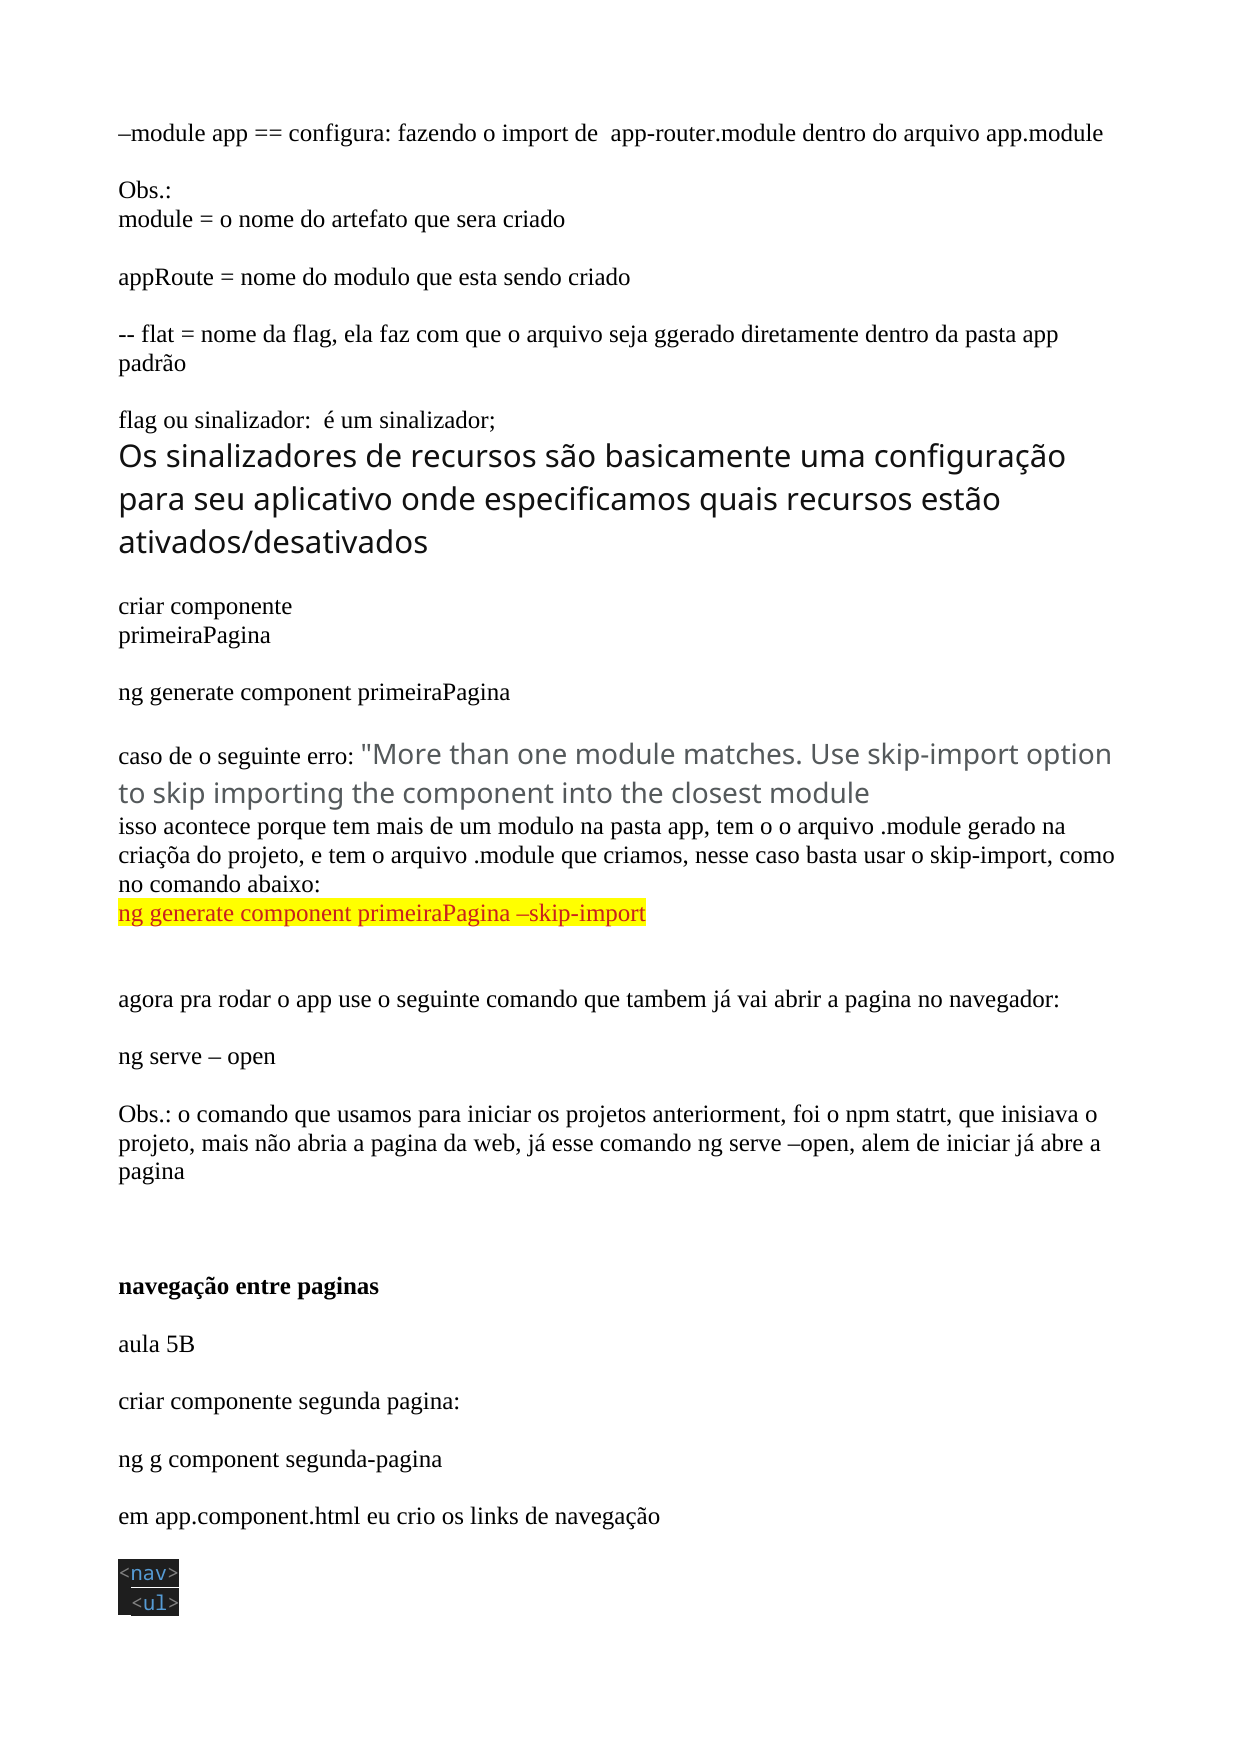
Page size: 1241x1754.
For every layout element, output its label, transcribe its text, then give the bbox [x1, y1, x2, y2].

text em app.component.html eu crio os links de navegação [118, 1501, 1122, 1530]
text criar componente segunda pagina: [118, 1386, 1122, 1415]
text Obs.: [118, 176, 1122, 204]
text <nav> [118, 1559, 1122, 1587]
text Os sinalizadores de recursos são basicamente uma configuração para seu aplicativo onde especificamos quais recursos estão ativados/desativados [118, 434, 1122, 562]
text ng generate component primeiraPagina –skip-import [118, 898, 1122, 926]
text -- flat = nome da flag, ela faz com que o arquivo seja ggerado diretamente dentro da pasta app padrão [118, 319, 1122, 377]
text <ul> [118, 1587, 1122, 1616]
text ng generate component primeiraPagina [118, 677, 1122, 706]
text ng serve – open [118, 1041, 1122, 1070]
text aula 5B [118, 1329, 1122, 1358]
text appRoute = nome do modulo que esta sendo criado [118, 262, 1122, 291]
text isso acontece porque tem mais de um modulo na pasta app, tem o o arquivo .module gerado na criaçõa do projeto, e tem o arquivo .module que criamos, nesse caso basta usar o skip-import, como no comando abaixo: [118, 811, 1122, 898]
text caso de o seguinte erro: "More than one module matches. Use skip-import option to skip importing the component into the closest module [118, 735, 1122, 811]
text –module app == configura: fazendo o import de app-router.module dentro do arquivo app.module [118, 118, 1122, 147]
text criar componente [118, 591, 1122, 620]
text module = o nome do artefato que sera criado [118, 204, 1122, 233]
text Obs.: o comando que usamos para iniciar os projetos anteriorment, foi o npm statrt, que inisiava o projeto, mais não abria a pagina da web, já esse comando ng serve –open, alem de iniciar já abre a pagina [118, 1099, 1122, 1185]
text navegação entre paginas [118, 1271, 1122, 1300]
text flag ou sinalizador: é um sinalizador; [118, 406, 1122, 434]
text primeiraPagina [118, 620, 1122, 648]
text agora pra rodar o app use o seguinte comando que tambem já vai abrir a pagina no navegador: [118, 984, 1122, 1013]
text ng g component segunda-pagina [118, 1444, 1122, 1473]
